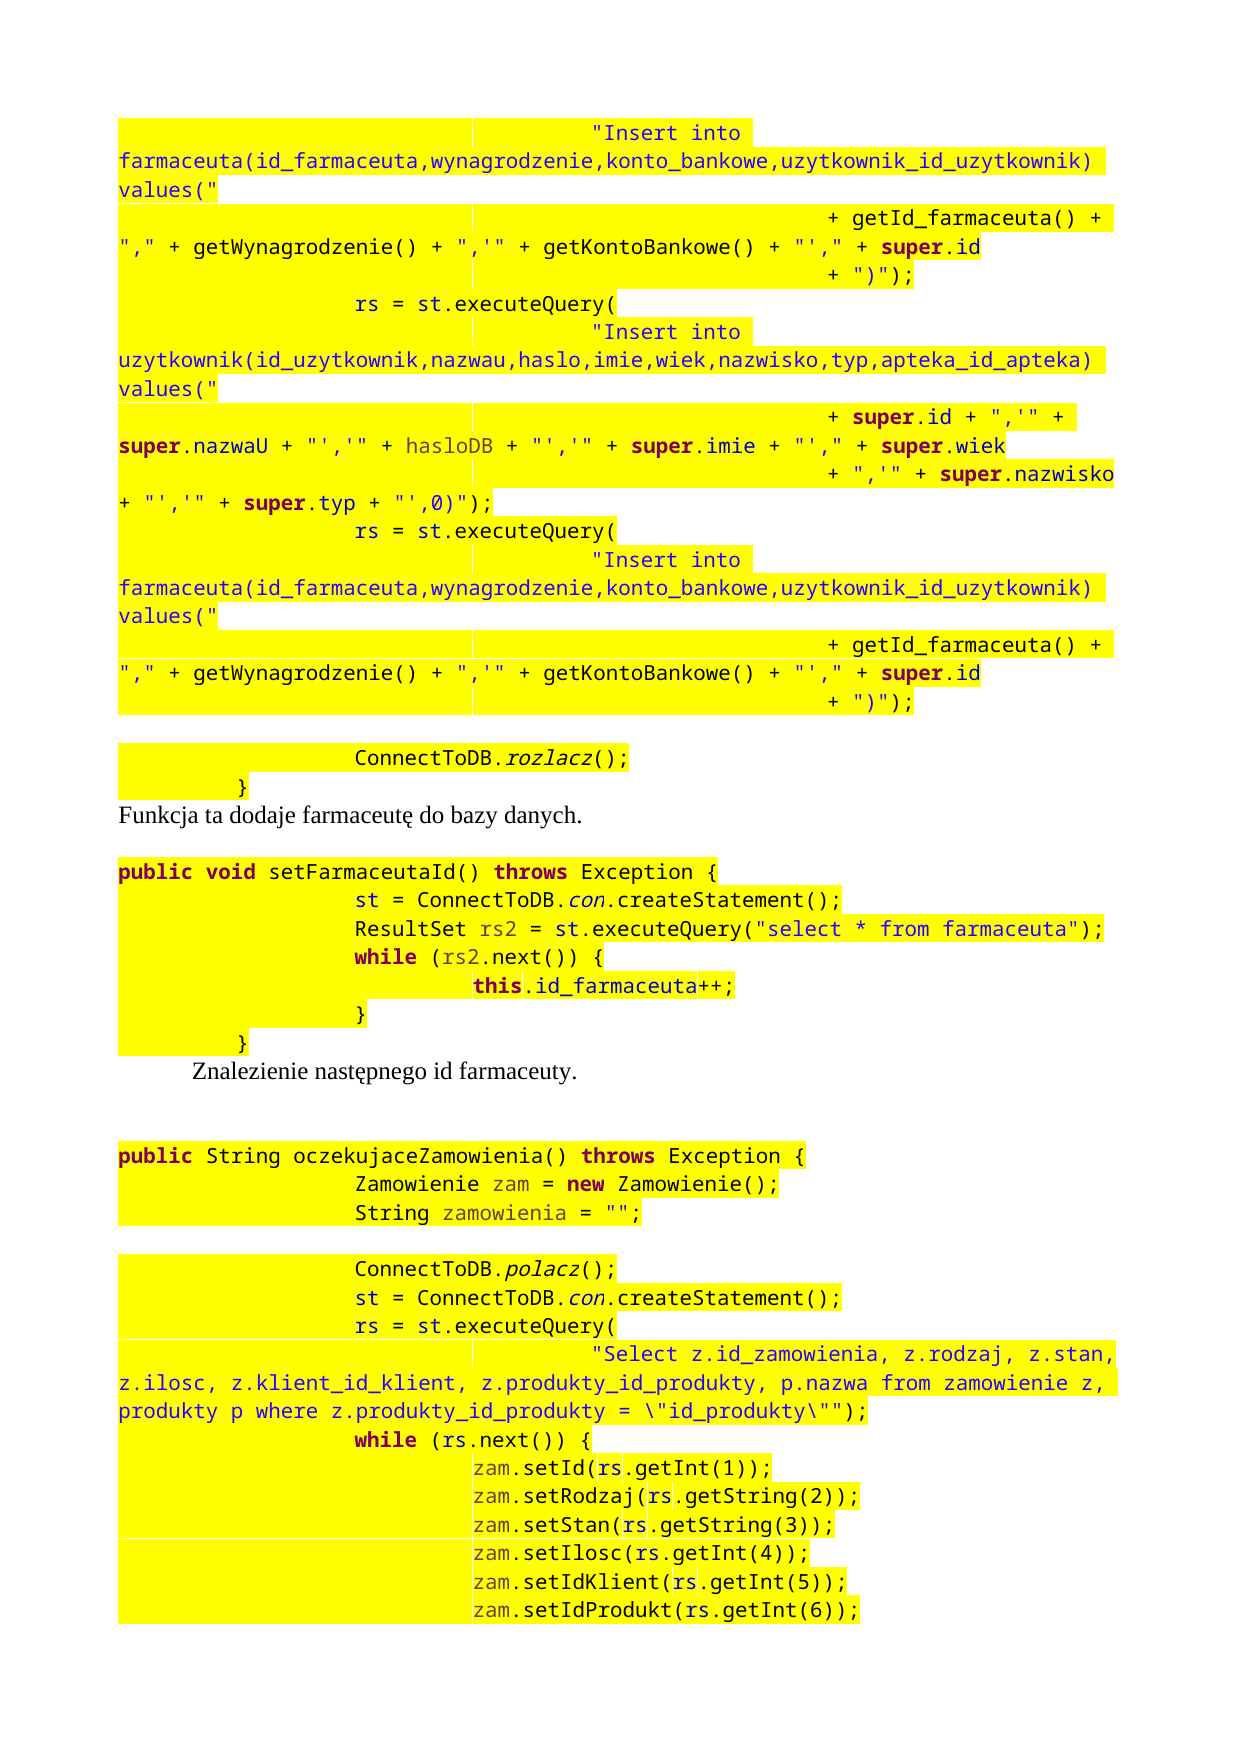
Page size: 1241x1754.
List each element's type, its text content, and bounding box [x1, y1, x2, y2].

text while (rs.next()) { [118, 1425, 1122, 1453]
text } [118, 1028, 1122, 1056]
text st = ConnectToDB.con.createStatement(); [118, 885, 1122, 914]
text zam.setId(rs.getInt(1)); [118, 1453, 1122, 1482]
text ResultSet rs2 = st.executeQuery("select * from farmaceuta"); [118, 914, 1122, 942]
text + getId_farmaceuta() + "," + getWynagrodzenie() + ",'" + getKontoBankowe() + "'," + super.id [118, 203, 1122, 260]
text "Select z.id_zamowienia, z.rodzaj, z.stan, z.ilosc, z.klient_id_klient, z.produkty_id_produkty, p.nazwa from zamowienie z, produkty p where z.produkty_id_produkty = \"id_produkty\""); [118, 1339, 1122, 1425]
text this.id_farmaceuta++; [118, 971, 1122, 999]
text zam.setIdKlient(rs.getInt(5)); [118, 1567, 1122, 1595]
text + ")"); [118, 687, 1122, 715]
text "Insert into farmaceuta(id_farmaceuta,wynagrodzenie,konto_bankowe,uzytkownik_id_uzytkownik) values(" [118, 545, 1122, 630]
text while (rs2.next()) { [118, 942, 1122, 971]
text } [118, 772, 1122, 800]
text zam.setIdProdukt(rs.getInt(6)); [118, 1595, 1122, 1624]
text st = ConnectToDB.con.createStatement(); [118, 1283, 1122, 1311]
text ConnectToDB.rozlacz(); [118, 743, 1122, 772]
text zam.setStan(rs.getString(3)); [118, 1510, 1122, 1538]
text "Insert into uzytkownik(id_uzytkownik,nazwau,haslo,imie,wiek,nazwisko,typ,apteka_id_apteka) values(" [118, 317, 1122, 402]
text + ",'" + super.nazwisko + "','" + super.typ + "',0)"); [118, 459, 1122, 516]
text } [118, 999, 1122, 1028]
text + getId_farmaceuta() + "," + getWynagrodzenie() + ",'" + getKontoBankowe() + "'," + super.id [118, 630, 1122, 687]
text + ")"); [118, 260, 1122, 289]
text Funkcja ta dodaje farmaceutę do bazy danych. [118, 800, 1122, 829]
text zam.setIlosc(rs.getInt(4)); [118, 1538, 1122, 1567]
text + super.id + ",'" + super.nazwaU + "','" + hasloDB + "','" + super.imie + "'," + super.wiek [118, 402, 1122, 459]
text rs = st.executeQuery( [118, 289, 1122, 317]
text public void setFarmaceutaId() throws Exception { [118, 857, 1122, 885]
text public String oczekujaceZamowienia() throws Exception { [118, 1141, 1122, 1169]
text Znalezienie następnego id farmaceuty. [118, 1056, 1122, 1085]
text Zamowienie zam = new Zamowienie(); [118, 1169, 1122, 1198]
text String zamowienia = ""; [118, 1198, 1122, 1226]
text ConnectToDB.polacz(); [118, 1254, 1122, 1283]
text rs = st.executeQuery( [118, 516, 1122, 545]
text rs = st.executeQuery( [118, 1311, 1122, 1339]
text "Insert into farmaceuta(id_farmaceuta,wynagrodzenie,konto_bankowe,uzytkownik_id_uzytkownik) values(" [118, 118, 1122, 203]
text zam.setRodzaj(rs.getString(2)); [118, 1482, 1122, 1510]
